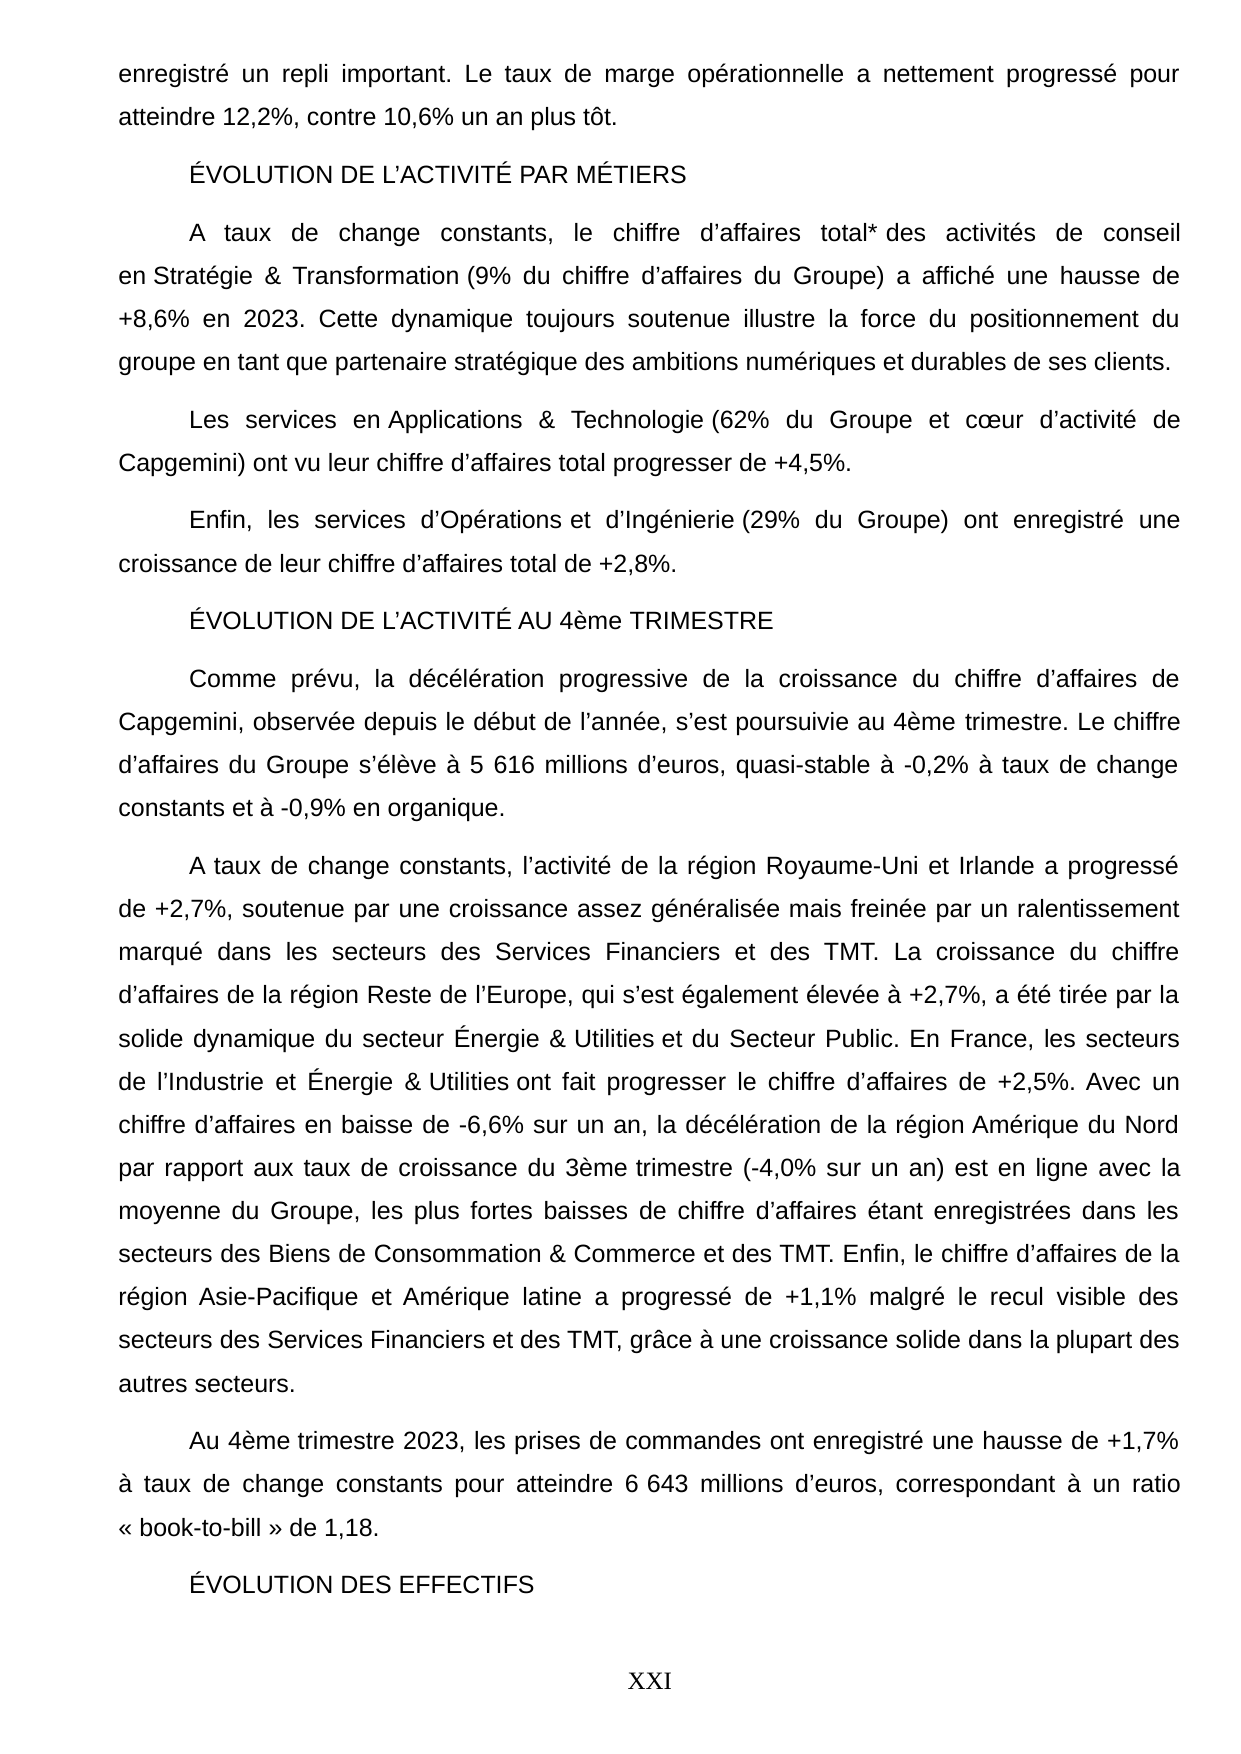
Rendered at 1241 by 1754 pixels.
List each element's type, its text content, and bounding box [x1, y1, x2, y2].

text A taux de change constants, le chiffre d’affaires total* des activités de conseil en Stratégie & Transformation (9% du chiffre d’affaires du Groupe) a affiché une hausse de +8,6% en 2023. Cette dynamique toujours soutenue illustre la force du positionnement du groupe en tant que partenaire stratégique des ambitions numériques et durables de ses clients. [118, 218, 1181, 376]
text ÉVOLUTION DE L’ACTIVITÉ PAR MÉTIERS [118, 160, 1181, 189]
text Les services en Applications & Technologie (62% du Groupe et cœur d’activité de Capgemini) ont vu leur chiffre d’affaires total progresser de +4,5%. [118, 405, 1181, 477]
text Comme prévu, la décélération progressive de la croissance du chiffre d’affaires de Capgemini, observée depuis le début de l’année, s’est poursuivie au 4ème trimestre. Le chiffre d’affaires du Groupe s’élève à 5 616 millions d’euros, quasi-stable à -0,2% à taux de change constants et à -0,9% en organique. [118, 664, 1181, 822]
text Enfin, les services d’Opérations et d’Ingénierie (29% du Groupe) ont enregistré une croissance de leur chiffre d’affaires total de +2,8%. [118, 506, 1181, 577]
text ÉVOLUTION DES EFFECTIFS [118, 1570, 1181, 1599]
text Au 4ème trimestre 2023, les prises de commandes ont enregistré une hausse de +1,7% à taux de change constants pour atteindre 6 643 millions d’euros, correspondant à un ratio « book-to-bill » de 1,18. [118, 1426, 1181, 1541]
text enregistré un repli important. Le taux de marge opérationnelle a nettement progressé pour atteindre 12,2%, contre 10,6% un an plus tôt. [118, 59, 1181, 131]
text A taux de change constants, l’activité de la région Royaume-Uni et Irlande a progressé de +2,7%, soutenue par une croissance assez généralisée mais freinée par un ralentissement marqué dans les secteurs des Services Financiers et des TMT. La croissance du chiffre d’affaires de la région Reste de l’Europe, qui s’est également élevée à +2,7%, a été tirée par la solide dynamique du secteur Énergie & Utilities et du Secteur Public. En France, les secteurs de l’Industrie et Énergie & Utilities ont fait progresser le chiffre d’affaires de +2,5%. Avec un chiffre d’affaires en baisse de -6,6% sur un an, la décélération de la région Amérique du Nord par rapport aux taux de croissance du 3ème trimestre (-4,0% sur un an) est en ligne avec la moyenne du Groupe, les plus fortes baisses de chiffre d’affaires étant enregistrées dans les secteurs des Biens de Consommation & Commerce et des TMT. Enfin, le chiffre d’affaires de la région Asie-Pacifique et Amérique latine a progressé de +1,1% malgré le recul visible des secteurs des Services Financiers et des TMT, grâce à une croissance solide dans la plupart des autres secteurs. [118, 851, 1181, 1397]
text ÉVOLUTION DE L’ACTIVITÉ AU 4ème TRIMESTRE [118, 606, 1181, 635]
